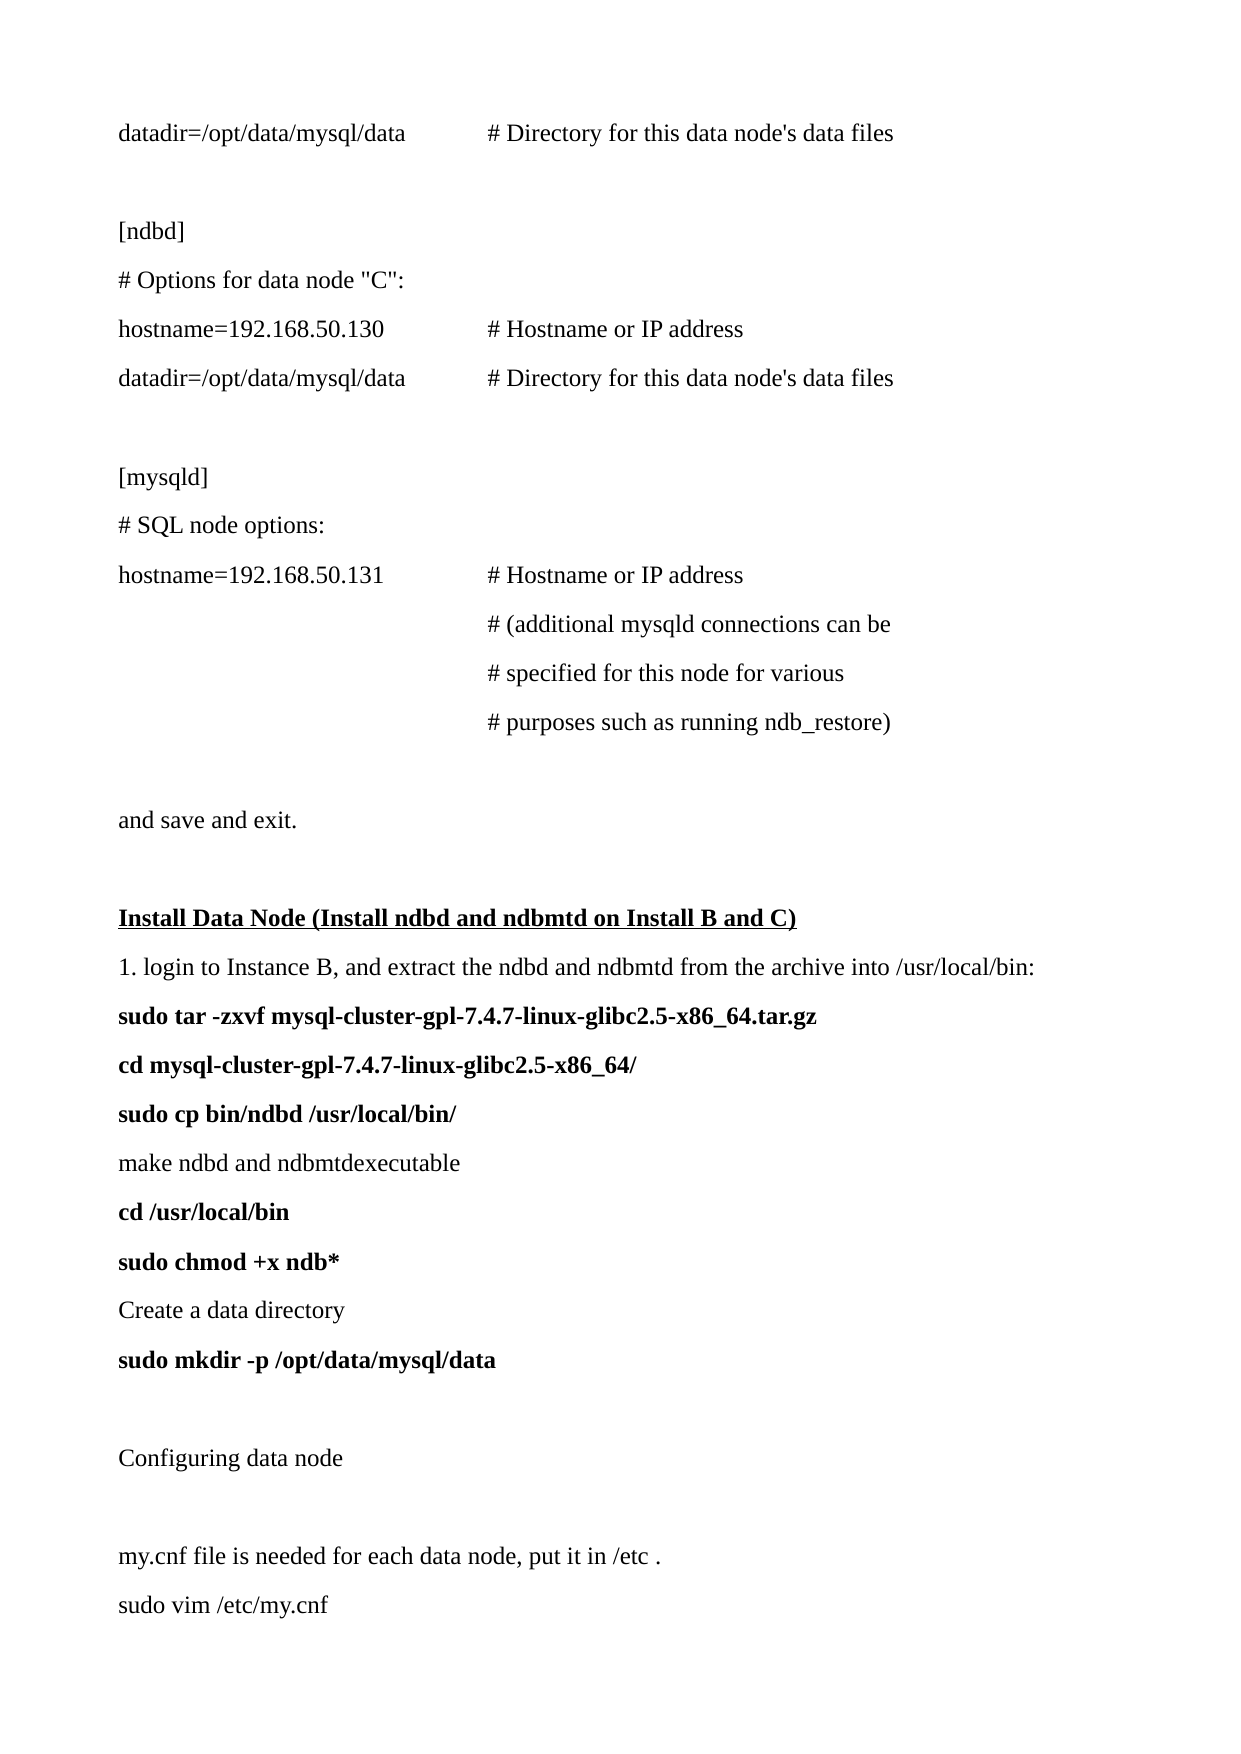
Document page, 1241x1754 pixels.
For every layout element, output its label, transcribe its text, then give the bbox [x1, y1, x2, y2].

text hostname=192.168.50.131 # Hostname or IP address [118, 560, 1122, 588]
text cd mysql-cluster-gpl-7.4.7-linux-glibc2.5-x86_64/ [118, 1050, 1122, 1079]
text hostname=192.168.50.130 # Hostname or IP address [118, 314, 1122, 343]
text # purposes such as running ndb_restore) [118, 707, 1122, 736]
text sudo mkdir -p /opt/data/mysql/data [118, 1345, 1122, 1373]
text # (additional mysqld connections can be [118, 609, 1122, 637]
text # Options for data node "C": [118, 265, 1122, 294]
text [ndbd] [118, 216, 1122, 245]
text Configuring data node [118, 1443, 1122, 1472]
text cd /usr/local/bin [118, 1197, 1122, 1226]
text my.cnf file is needed for each data node, put it in /etc . [118, 1541, 1122, 1570]
text sudo tar -zxvf mysql-cluster-gpl-7.4.7-linux-glibc2.5-x86_64.tar.gz [118, 1001, 1122, 1030]
text datadir=/opt/data/mysql/data # Directory for this data node's data files [118, 363, 1122, 392]
text Install Data Node (Install ndbd and ndbmtd on Install B and C) [118, 903, 1122, 932]
text # specified for this node for various [118, 658, 1122, 687]
text 1. login to Instance B, and extract the ndbd and ndbmtd from the archive into /usr/local/bin: [118, 952, 1122, 981]
text sudo chmod +x ndb* [118, 1247, 1122, 1275]
text # SQL node options: [118, 511, 1122, 539]
text sudo vim /etc/my.cnf [118, 1590, 1122, 1619]
text [mysqld] [118, 462, 1122, 490]
text Create a data directory [118, 1296, 1122, 1324]
text sudo cp bin/ndbd /usr/local/bin/ [118, 1099, 1122, 1128]
text datadir=/opt/data/mysql/data # Directory for this data node's data files [118, 118, 1122, 147]
text make ndbd and ndbmtdexecutable [118, 1148, 1122, 1177]
text and save and exit. [118, 805, 1122, 834]
